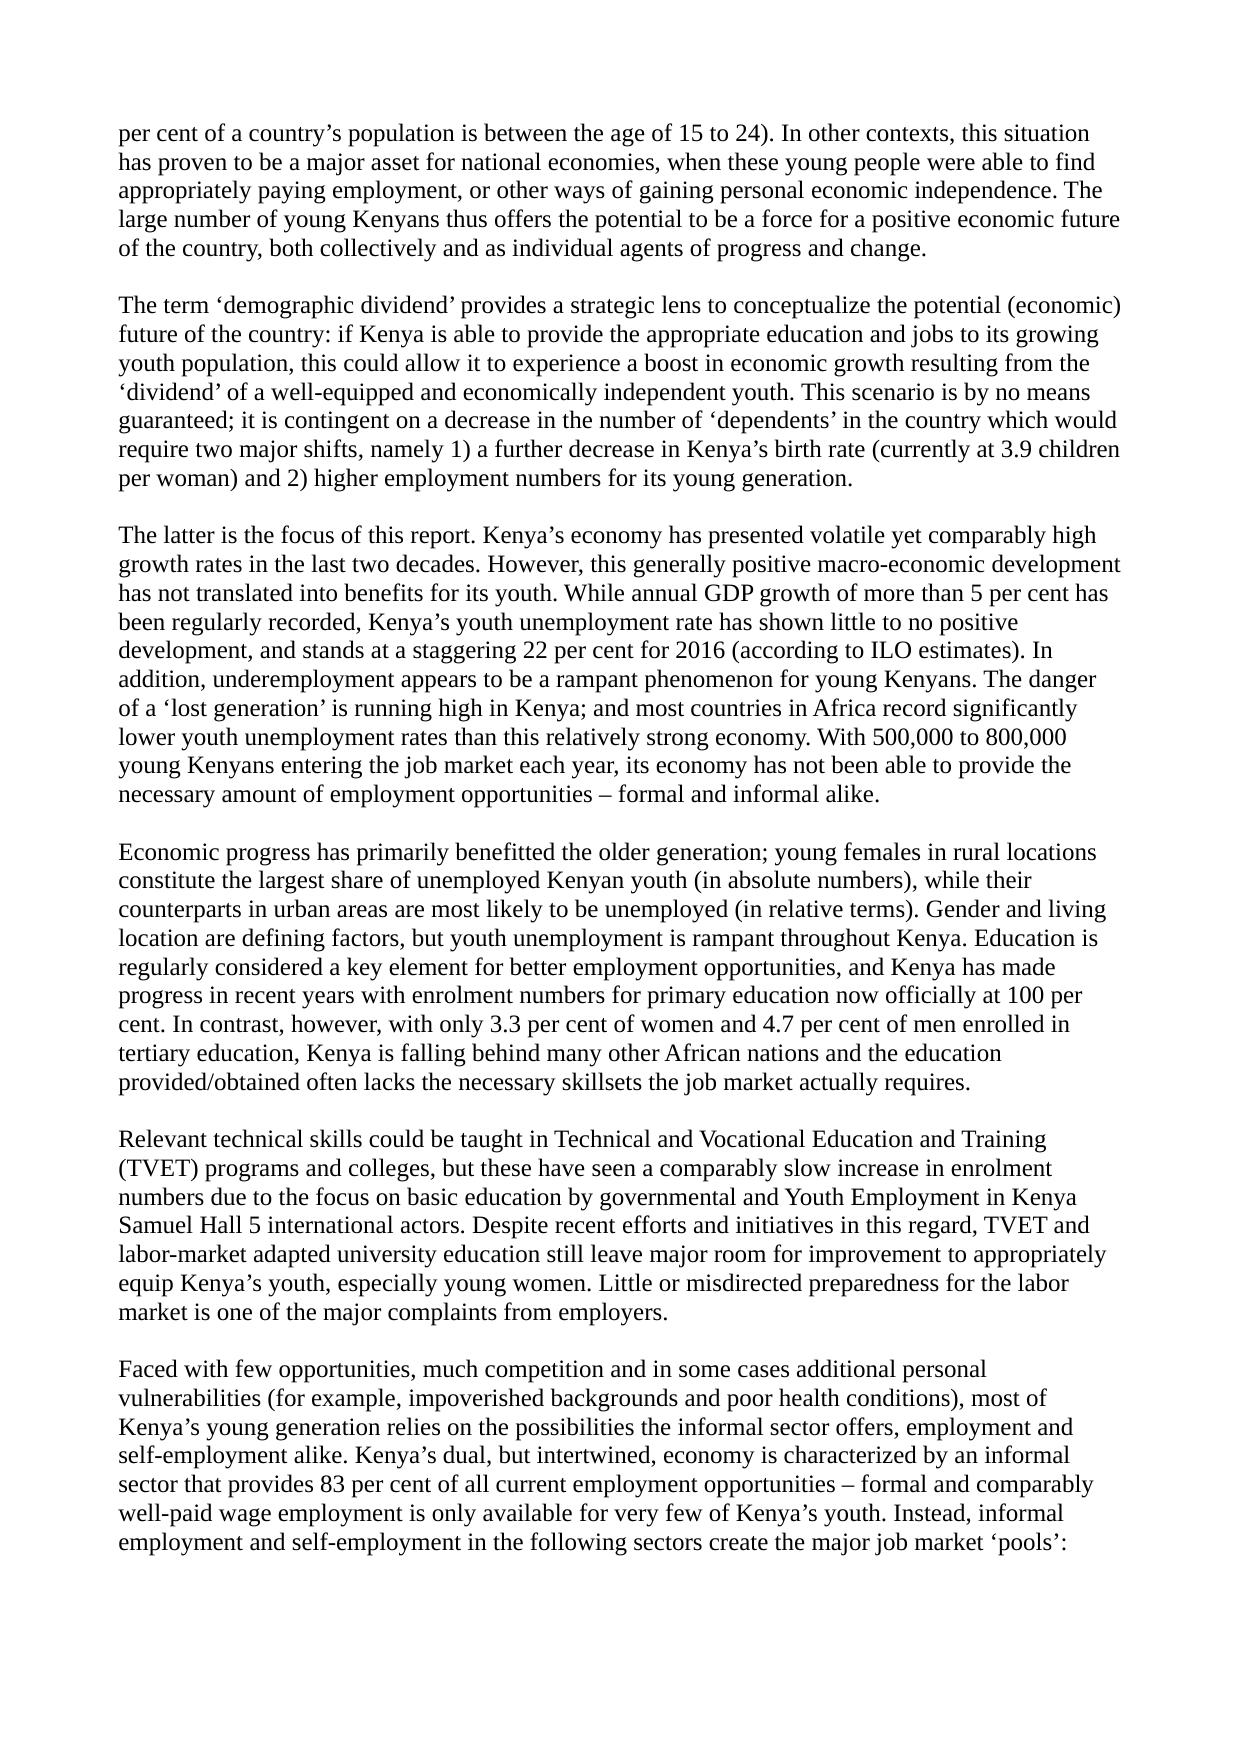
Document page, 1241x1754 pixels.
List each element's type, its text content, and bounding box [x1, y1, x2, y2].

text Faced with few opportunities, much competition and in some cases additional personal vulnerabilities (for example, impoverished backgrounds and poor health conditions), most of Kenya’s young generation relies on the possibilities the informal sector offers, employment and self-employment alike. Kenya’s dual, but intertwined, economy is characterized by an informal sector that provides 83 per cent of all current employment opportunities – formal and comparably well-paid wage employment is only available for very few of Kenya’s youth. Instead, informal employment and self-employment in the following sectors create the major job market ‘pools’: [118, 1354, 1122, 1556]
text per cent of a country’s population is between the age of 15 to 24). In other contexts, this situation has proven to be a major asset for national economies, when these young people were able to find appropriately paying employment, or other ways of gaining personal economic independence. The large number of young Kenyans thus offers the potential to be a force for a positive economic future of the country, both collectively and as individual agents of progress and change. [118, 118, 1122, 262]
text The latter is the focus of this report. Kenya’s economy has presented volatile yet comparably high growth rates in the last two decades. However, this generally positive macro-economic development has not translated into benefits for its youth. While annual GDP growth of more than 5 per cent has been regularly recorded, Kenya’s youth unemployment rate has shown little to no positive development, and stands at a staggering 22 per cent for 2016 (according to ILO estimates). In addition, underemployment appears to be a rampant phenomenon for young Kenyans. The danger of a ‘lost generation’ is running high in Kenya; and most countries in Africa record significantly lower youth unemployment rates than this relatively strong economy. With 500,000 to 800,000 young Kenyans entering the job market each year, its economy has not been able to provide the necessary amount of employment opportunities – formal and informal alike. [118, 521, 1122, 808]
text The term ‘demographic dividend’ provides a strategic lens to conceptualize the potential (economic) future of the country: if Kenya is able to provide the appropriate education and jobs to its growing youth population, this could allow it to experience a boost in economic growth resulting from the ‘dividend’ of a well-equipped and economically independent youth. This scenario is by no means guaranteed; it is contingent on a decrease in the number of ‘dependents’ in the country which would require two major shifts, namely 1) a further decrease in Kenya’s birth rate (currently at 3.9 children per woman) and 2) higher employment numbers for its young generation. [118, 291, 1122, 492]
text Economic progress has primarily benefitted the older generation; young females in rural locations constitute the largest share of unemployed Kenyan youth (in absolute numbers), while their counterparts in urban areas are most likely to be unemployed (in relative terms). Gender and living location are defining factors, but youth unemployment is rampant throughout Kenya. Education is regularly considered a key element for better employment opportunities, and Kenya has made progress in recent years with enrolment numbers for primary education now officially at 100 per cent. In contrast, however, with only 3.3 per cent of women and 4.7 per cent of men enrolled in tertiary education, Kenya is falling behind many other African nations and the education provided/obtained often lacks the necessary skillsets the job market actually requires. [118, 837, 1122, 1096]
text Relevant technical skills could be taught in Technical and Vocational Education and Training (TVET) programs and colleges, but these have seen a comparably slow increase in enrolment numbers due to the focus on basic education by governmental and Youth Employment in Kenya Samuel Hall 5 international actors. Despite recent efforts and initiatives in this regard, TVET and labor-market adapted university education still leave major room for improvement to appropriately equip Kenya’s youth, especially young women. Little or misdirected preparedness for the labor market is one of the major complaints from employers. [118, 1124, 1122, 1326]
